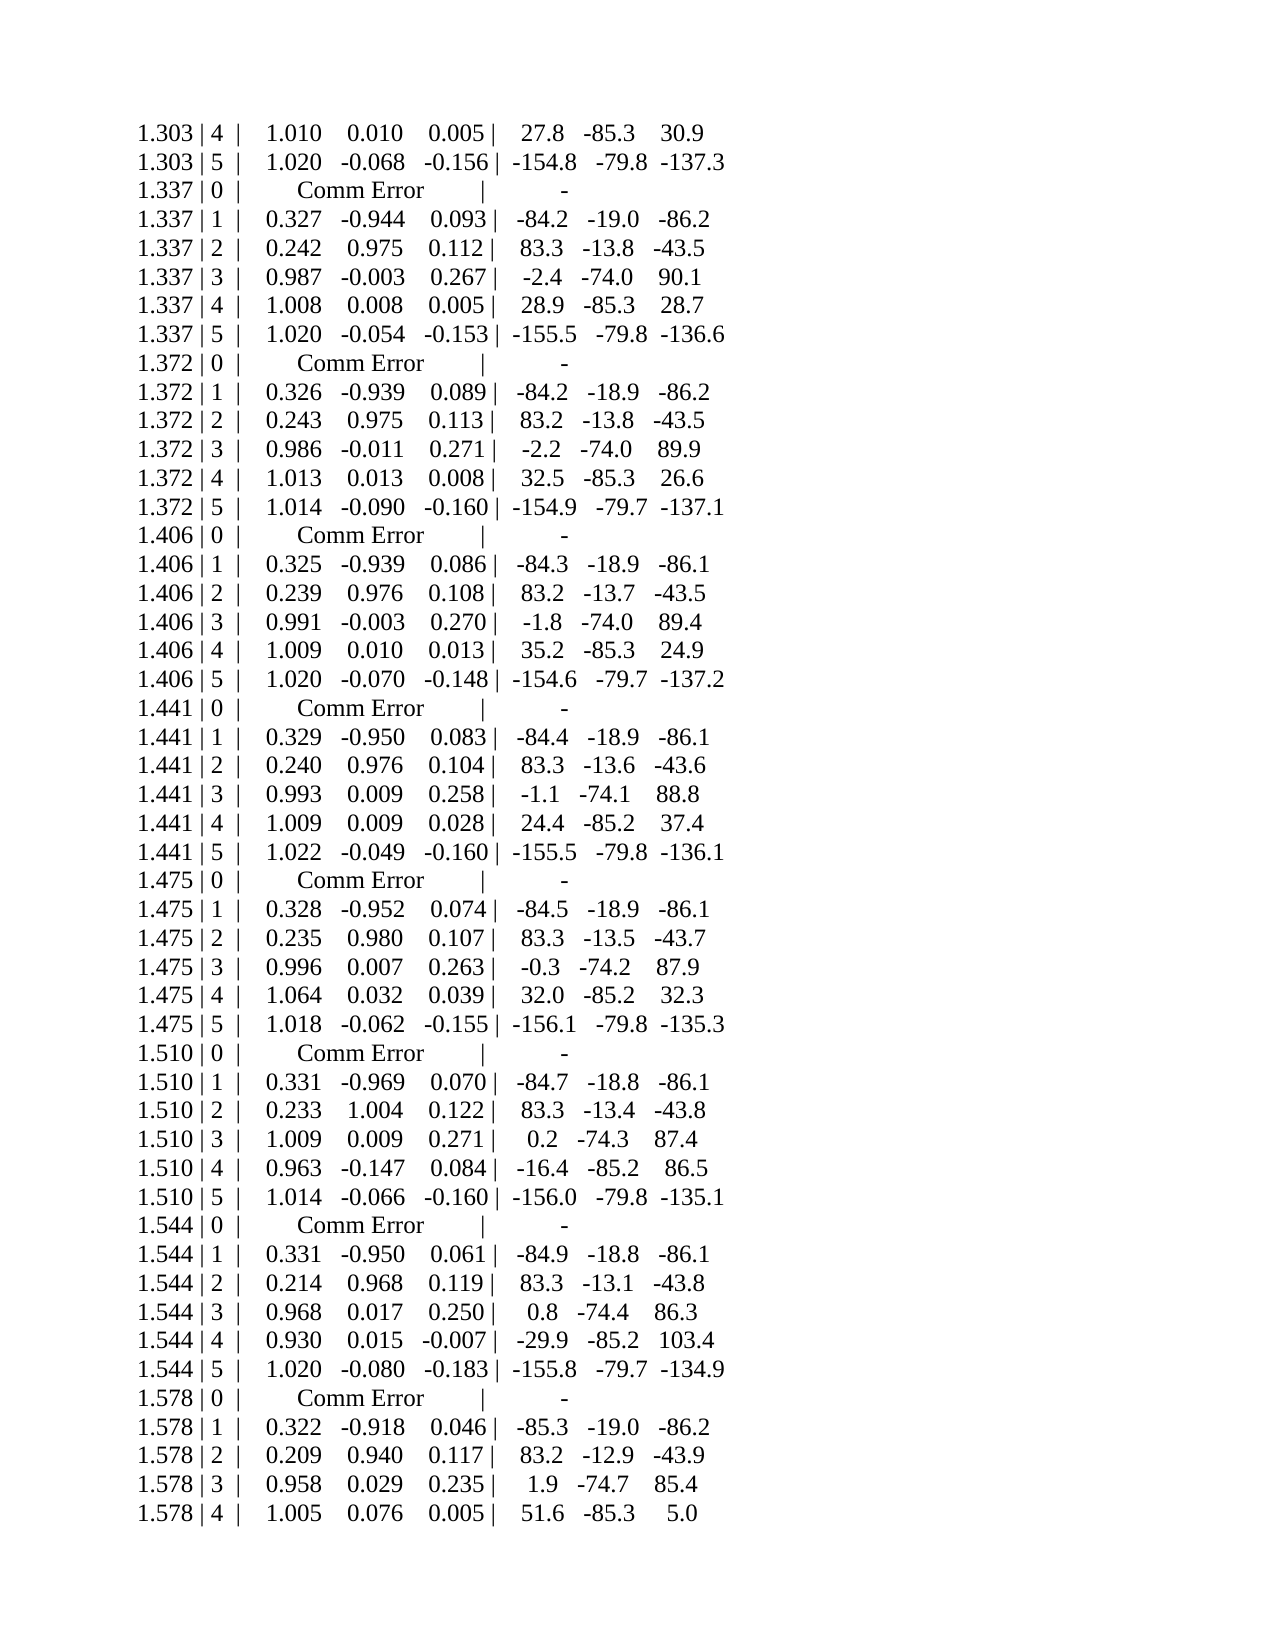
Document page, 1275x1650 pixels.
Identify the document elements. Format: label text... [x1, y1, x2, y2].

text 1.510 | 0 | Comm Error | - [118, 1038, 1157, 1067]
text 1.406 | 3 | 0.991 -0.003 0.270 | -1.8 -74.0 89.4 [118, 607, 1157, 636]
text 1.337 | 4 | 1.008 0.008 0.005 | 28.9 -85.3 28.7 [118, 291, 1157, 319]
text 1.475 | 1 | 0.328 -0.952 0.074 | -84.5 -18.9 -86.1 [118, 894, 1157, 923]
text 1.510 | 2 | 0.233 1.004 0.122 | 83.3 -13.4 -43.8 [118, 1096, 1157, 1124]
text 1.544 | 0 | Comm Error | - [118, 1211, 1157, 1239]
text 1.372 | 1 | 0.326 -0.939 0.089 | -84.2 -18.9 -86.2 [118, 377, 1157, 406]
text 1.475 | 0 | Comm Error | - [118, 866, 1157, 894]
text 1.510 | 4 | 0.963 -0.147 0.084 | -16.4 -85.2 86.5 [118, 1153, 1157, 1182]
text 1.372 | 4 | 1.013 0.013 0.008 | 32.5 -85.3 26.6 [118, 463, 1157, 492]
text 1.406 | 5 | 1.020 -0.070 -0.148 | -154.6 -79.7 -137.2 [118, 664, 1157, 693]
text 1.578 | 2 | 0.209 0.940 0.117 | 83.2 -12.9 -43.9 [118, 1441, 1157, 1469]
text 1.510 | 5 | 1.014 -0.066 -0.160 | -156.0 -79.8 -135.1 [118, 1182, 1157, 1211]
text 1.303 | 5 | 1.020 -0.068 -0.156 | -154.8 -79.8 -137.3 [118, 147, 1157, 176]
text 1.475 | 4 | 1.064 0.032 0.039 | 32.0 -85.2 32.3 [118, 981, 1157, 1009]
text 1.544 | 1 | 0.331 -0.950 0.061 | -84.9 -18.8 -86.1 [118, 1239, 1157, 1268]
text 1.475 | 5 | 1.018 -0.062 -0.155 | -156.1 -79.8 -135.3 [118, 1009, 1157, 1038]
text 1.441 | 0 | Comm Error | - [118, 693, 1157, 722]
text 1.406 | 2 | 0.239 0.976 0.108 | 83.2 -13.7 -43.5 [118, 578, 1157, 607]
text 1.578 | 0 | Comm Error | - [118, 1383, 1157, 1412]
text 1.337 | 1 | 0.327 -0.944 0.093 | -84.2 -19.0 -86.2 [118, 204, 1157, 233]
text 1.510 | 3 | 1.009 0.009 0.271 | 0.2 -74.3 87.4 [118, 1124, 1157, 1153]
text 1.475 | 3 | 0.996 0.007 0.263 | -0.3 -74.2 87.9 [118, 952, 1157, 981]
text 1.578 | 1 | 0.322 -0.918 0.046 | -85.3 -19.0 -86.2 [118, 1412, 1157, 1441]
text 1.337 | 3 | 0.987 -0.003 0.267 | -2.4 -74.0 90.1 [118, 262, 1157, 291]
text 1.544 | 4 | 0.930 0.015 -0.007 | -29.9 -85.2 103.4 [118, 1326, 1157, 1354]
text 1.544 | 2 | 0.214 0.968 0.119 | 83.3 -13.1 -43.8 [118, 1268, 1157, 1297]
text 1.441 | 1 | 0.329 -0.950 0.083 | -84.4 -18.9 -86.1 [118, 722, 1157, 751]
text 1.441 | 4 | 1.009 0.009 0.028 | 24.4 -85.2 37.4 [118, 808, 1157, 837]
text 1.303 | 4 | 1.010 0.010 0.005 | 27.8 -85.3 30.9 [118, 118, 1157, 147]
text 1.372 | 5 | 1.014 -0.090 -0.160 | -154.9 -79.7 -137.1 [118, 492, 1157, 521]
text 1.578 | 4 | 1.005 0.076 0.005 | 51.6 -85.3 5.0 [118, 1498, 1157, 1527]
text 1.337 | 2 | 0.242 0.975 0.112 | 83.3 -13.8 -43.5 [118, 233, 1157, 262]
text 1.337 | 5 | 1.020 -0.054 -0.153 | -155.5 -79.8 -136.6 [118, 319, 1157, 348]
text 1.578 | 3 | 0.958 0.029 0.235 | 1.9 -74.7 85.4 [118, 1469, 1157, 1498]
text 1.406 | 0 | Comm Error | - [118, 521, 1157, 549]
text 1.406 | 1 | 0.325 -0.939 0.086 | -84.3 -18.9 -86.1 [118, 549, 1157, 578]
text 1.510 | 1 | 0.331 -0.969 0.070 | -84.7 -18.8 -86.1 [118, 1067, 1157, 1096]
text 1.372 | 3 | 0.986 -0.011 0.271 | -2.2 -74.0 89.9 [118, 434, 1157, 463]
text 1.337 | 0 | Comm Error | - [118, 176, 1157, 204]
text 1.475 | 2 | 0.235 0.980 0.107 | 83.3 -13.5 -43.7 [118, 923, 1157, 952]
text 1.406 | 4 | 1.009 0.010 0.013 | 35.2 -85.3 24.9 [118, 636, 1157, 664]
text 1.441 | 5 | 1.022 -0.049 -0.160 | -155.5 -79.8 -136.1 [118, 837, 1157, 866]
text 1.441 | 3 | 0.993 0.009 0.258 | -1.1 -74.1 88.8 [118, 779, 1157, 808]
text 1.544 | 3 | 0.968 0.017 0.250 | 0.8 -74.4 86.3 [118, 1297, 1157, 1326]
text 1.372 | 0 | Comm Error | - [118, 348, 1157, 377]
text 1.441 | 2 | 0.240 0.976 0.104 | 83.3 -13.6 -43.6 [118, 751, 1157, 779]
text 1.372 | 2 | 0.243 0.975 0.113 | 83.2 -13.8 -43.5 [118, 406, 1157, 434]
text 1.544 | 5 | 1.020 -0.080 -0.183 | -155.8 -79.7 -134.9 [118, 1354, 1157, 1383]
